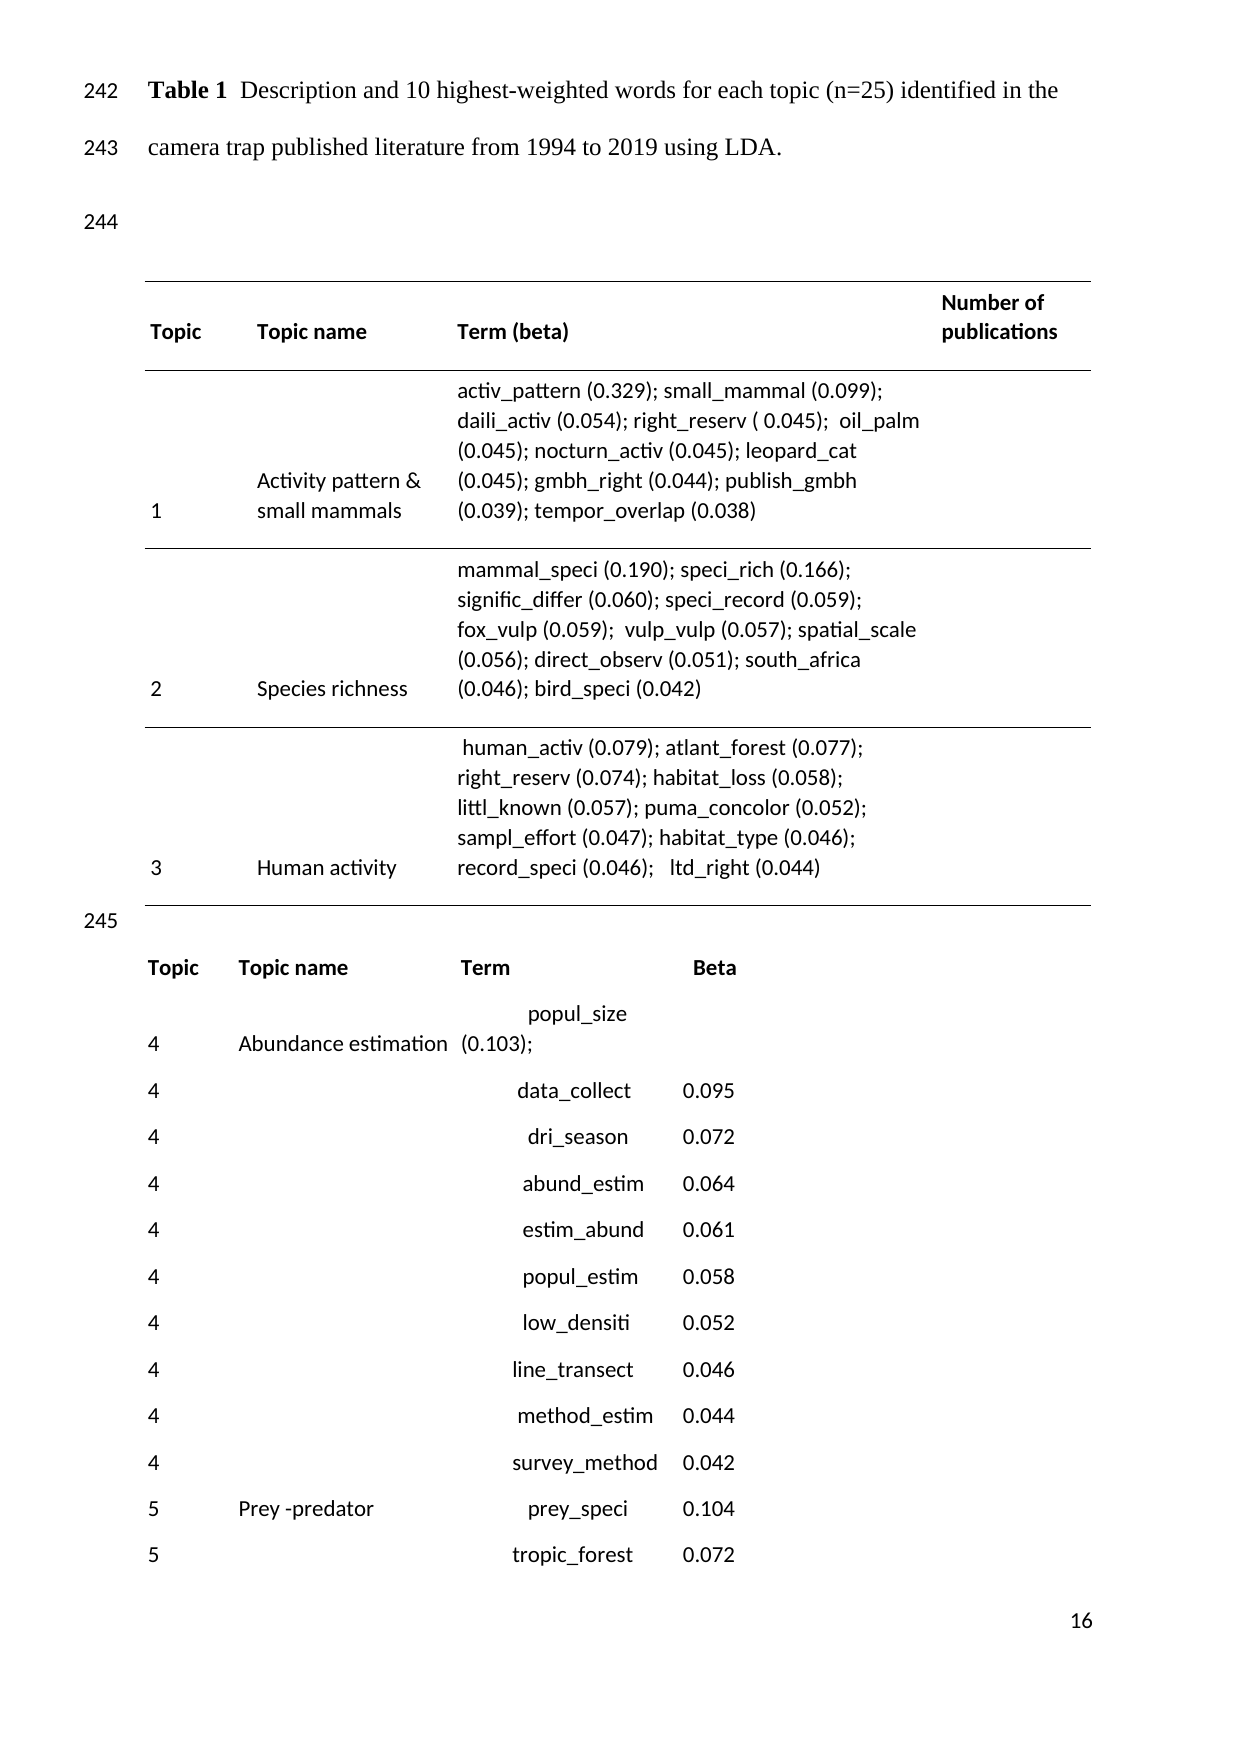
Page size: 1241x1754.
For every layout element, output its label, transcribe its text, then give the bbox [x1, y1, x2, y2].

table_cell 0.061 [680, 1215, 813, 1262]
table_cell 1 [145, 371, 251, 548]
table_cell 4 [145, 1215, 235, 1262]
table_cell human_activ (0.079); atlant_forest (0.077); right_reserv (0.074); habitat_loss (0.058); littl_known (0.057); puma_concolor (0.052); sampl_effort (0.047); habitat_type (0.046); record_speci (0.046); ltd_right (0.044) [451, 728, 936, 905]
table_cell 4 [145, 1000, 235, 1076]
table_cell mammal_speci (0.190); speci_rich (0.166); signific_differ (0.060); speci_record (0.059); fox_vulp (0.059); vulp_vulp (0.057); spatial_scale (0.056); direct_observ (0.051); south_africa (0.046); bird_speci (0.042) [451, 549, 936, 727]
table_header Topic name [251, 282, 451, 370]
table_cell method_estim [458, 1401, 679, 1448]
table_cell line_transect [458, 1355, 679, 1401]
table_cell [235, 1076, 457, 1122]
table_cell 4 [145, 1401, 235, 1448]
table_cell tropic_forest [458, 1541, 679, 1587]
table_cell 0.104 [680, 1494, 813, 1541]
table_cell [235, 1123, 457, 1169]
table_cell [936, 371, 1091, 548]
table_cell 0.046 [680, 1355, 813, 1401]
table_header Topic [145, 953, 235, 999]
table_header Term (beta) [451, 282, 936, 370]
table_cell 0.042 [680, 1448, 813, 1494]
table_cell Activity pattern & small mammals [251, 371, 451, 548]
table_cell 2 [145, 549, 251, 727]
table_cell [235, 1215, 457, 1262]
table_cell 0.058 [680, 1262, 813, 1308]
table_cell 0.064 [680, 1169, 813, 1215]
table_cell 4 [145, 1355, 235, 1401]
table_cell activ_pattern (0.329); small_mammal (0.099); daili_activ (0.054); right_reserv ( 0.045); oil_palm (0.045); nocturn_activ (0.045); leopard_cat (0.045); gmbh_right (0.044); publish_gmbh (0.039); tempor_overlap (0.038) [451, 371, 936, 548]
table_cell [235, 1169, 457, 1215]
table_cell Human activity [251, 728, 451, 905]
table_header Beta [680, 953, 813, 999]
table_cell 5 [145, 1494, 235, 1541]
table_cell 0.095 [680, 1076, 813, 1122]
table_header Number of publications [936, 282, 1091, 370]
table_cell [235, 1262, 457, 1308]
table_cell popul_estim [458, 1262, 679, 1308]
table_cell survey_method [458, 1448, 679, 1494]
table_cell 5 [145, 1541, 235, 1587]
table_cell [936, 728, 1091, 905]
table_cell Prey -predator [235, 1494, 457, 1541]
table_cell Abundance estimation [235, 1000, 457, 1076]
table_cell 3 [145, 728, 251, 905]
table_cell 4 [145, 1123, 235, 1169]
table_cell 4 [145, 1262, 235, 1308]
table_cell prey_speci [458, 1494, 679, 1541]
table_cell [235, 1541, 457, 1587]
table_cell Species richness [251, 549, 451, 727]
list Table 1 Description and 10 highest-weighted words for each topic (n=25) identified in the camera trap published literature from 1994 to 2019 using LDA. [148, 75, 1093, 161]
table_cell 4 [145, 1076, 235, 1122]
table_header Topic [145, 282, 251, 370]
table_cell 0.072 [680, 1541, 813, 1587]
table_cell low_densiti [458, 1308, 679, 1355]
table_cell [235, 1401, 457, 1448]
table_cell 4 [145, 1169, 235, 1215]
table_cell dri_season [458, 1123, 679, 1169]
table_cell [235, 1355, 457, 1401]
table_cell [936, 549, 1091, 727]
table_cell [235, 1308, 457, 1355]
table_cell [680, 1000, 813, 1076]
table_cell 0.072 [680, 1123, 813, 1169]
table_header Topic name [235, 953, 457, 999]
table_cell 0.044 [680, 1401, 813, 1448]
table_header Term [458, 953, 679, 999]
table_cell data_collect [458, 1076, 679, 1122]
table_cell 4 [145, 1448, 235, 1494]
table_cell 0.052 [680, 1308, 813, 1355]
table_cell popul_size (0.103); [458, 1000, 679, 1076]
table_cell abund_estim [458, 1169, 679, 1215]
table_cell [235, 1448, 457, 1494]
table_cell estim_abund [458, 1215, 679, 1262]
table_cell 4 [145, 1308, 235, 1355]
